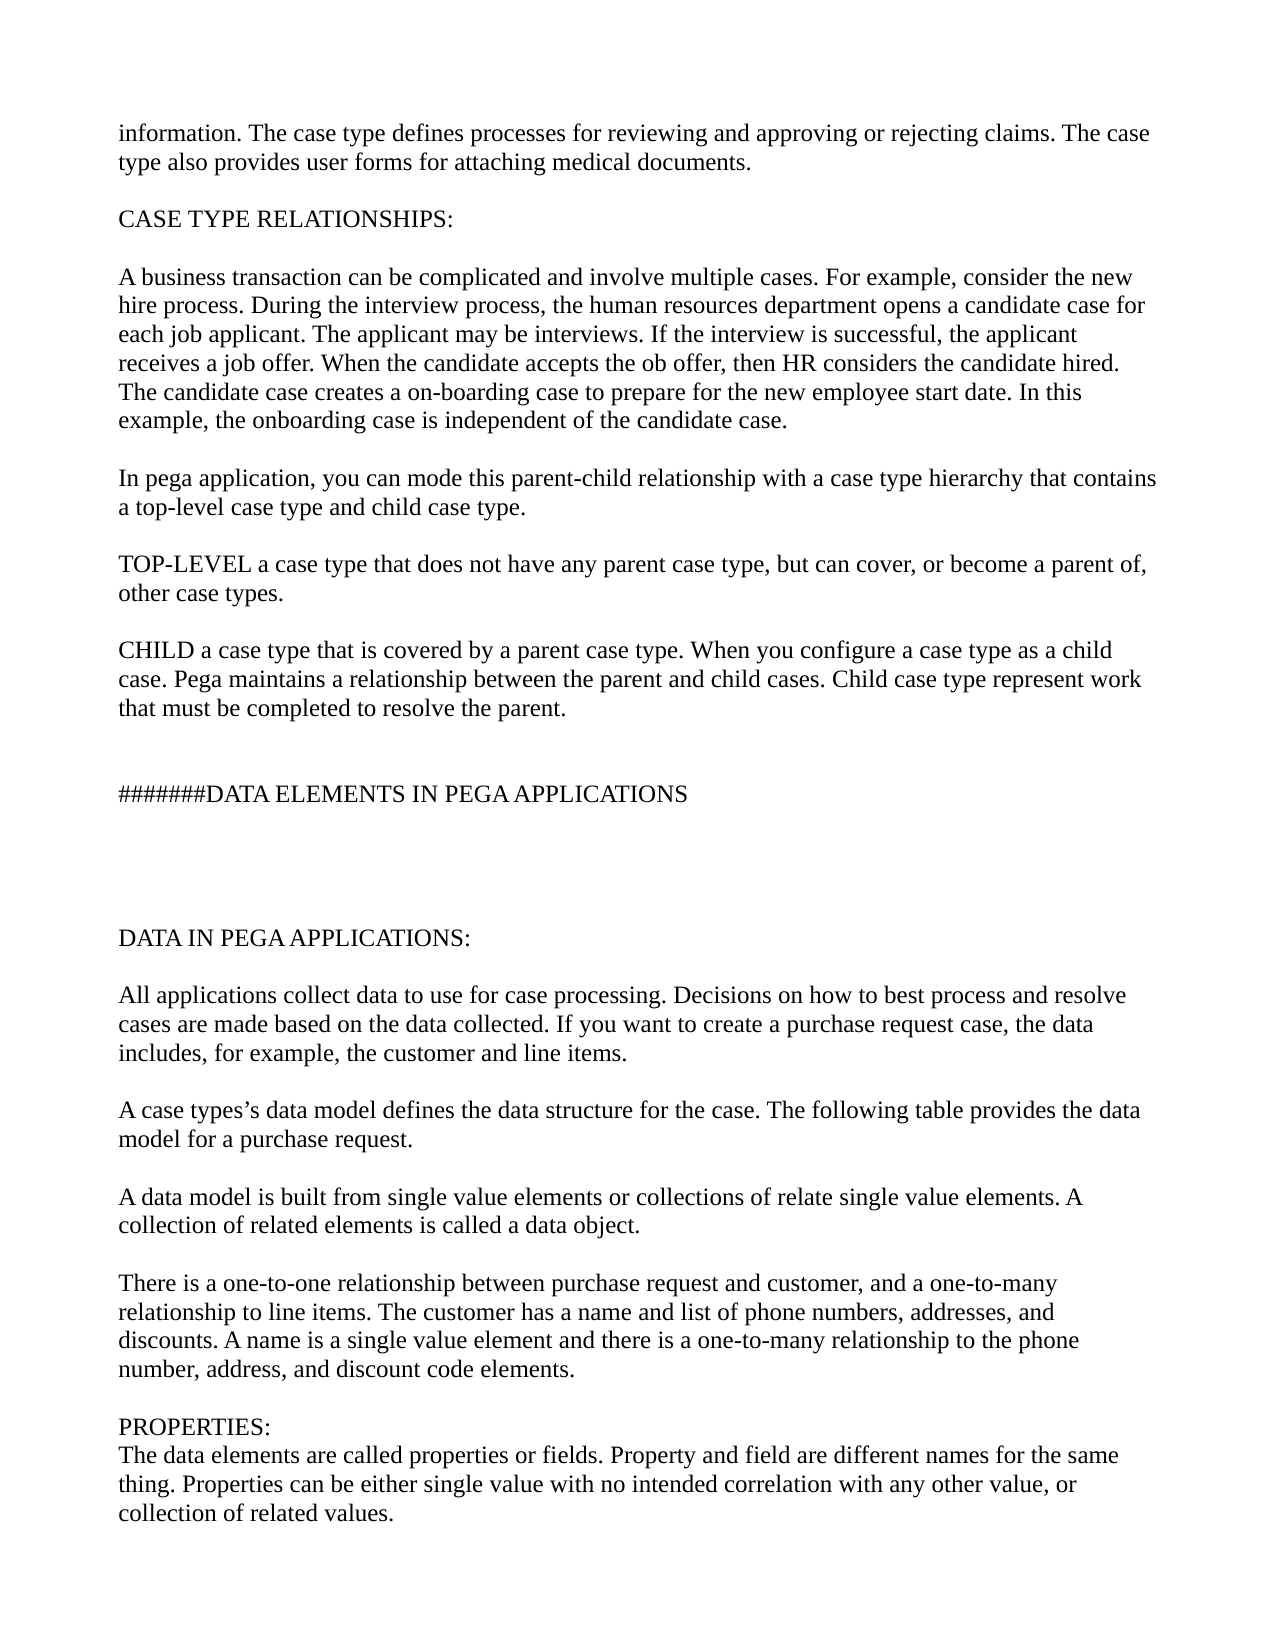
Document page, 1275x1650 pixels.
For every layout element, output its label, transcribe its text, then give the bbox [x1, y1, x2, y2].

text DATA IN PEGA APPLICATIONS: [118, 923, 1157, 952]
text The data elements are called properties or fields. Property and field are different names for the same thing. Properties can be either single value with no intended correlation with any other value, or collection of related values. [118, 1441, 1157, 1527]
text #######DATA ELEMENTS IN PEGA APPLICATIONS [118, 779, 1157, 808]
text A data model is built from single value elements or collections of relate single value elements. A collection of related elements is called a data object. [118, 1182, 1157, 1239]
text All applications collect data to use for case processing. Decisions on how to best process and resolve cases are made based on the data collected. If you want to create a purchase request case, the data includes, for example, the customer and line items. [118, 981, 1157, 1067]
text There is a one-to-one relationship between purchase request and customer, and a one-to-many relationship to line items. The customer has a name and list of phone numbers, addresses, and discounts. A name is a single value element and there is a one-to-many relationship to the phone number, address, and discount code elements. [118, 1268, 1157, 1383]
text PROPERTIES: [118, 1412, 1157, 1441]
text information. The case type defines processes for reviewing and approving or rejecting claims. The case type also provides user forms for attaching medical documents. [118, 118, 1157, 176]
text A business transaction can be complicated and involve multiple cases. For example, consider the new hire process. During the interview process, the human resources department opens a candidate case for each job applicant. The applicant may be interviews. If the interview is successful, the applicant receives a job offer. When the candidate accepts the ob offer, then HR considers the candidate hired. The candidate case creates a on-boarding case to prepare for the new employee start date. In this example, the onboarding case is independent of the candidate case. [118, 262, 1157, 434]
text In pega application, you can mode this parent-child relationship with a case type hierarchy that contains a top-level case type and child case type. [118, 463, 1157, 521]
text CASE TYPE RELATIONSHIPS: [118, 204, 1157, 233]
text A case types’s data model defines the data structure for the case. The following table provides the data model for a purchase request. [118, 1096, 1157, 1153]
text CHILD a case type that is covered by a parent case type. When you configure a case type as a child case. Pega maintains a relationship between the parent and child cases. Child case type represent work that must be completed to resolve the parent. [118, 636, 1157, 722]
text TOP-LEVEL a case type that does not have any parent case type, but can cover, or become a parent of, other case types. [118, 549, 1157, 607]
